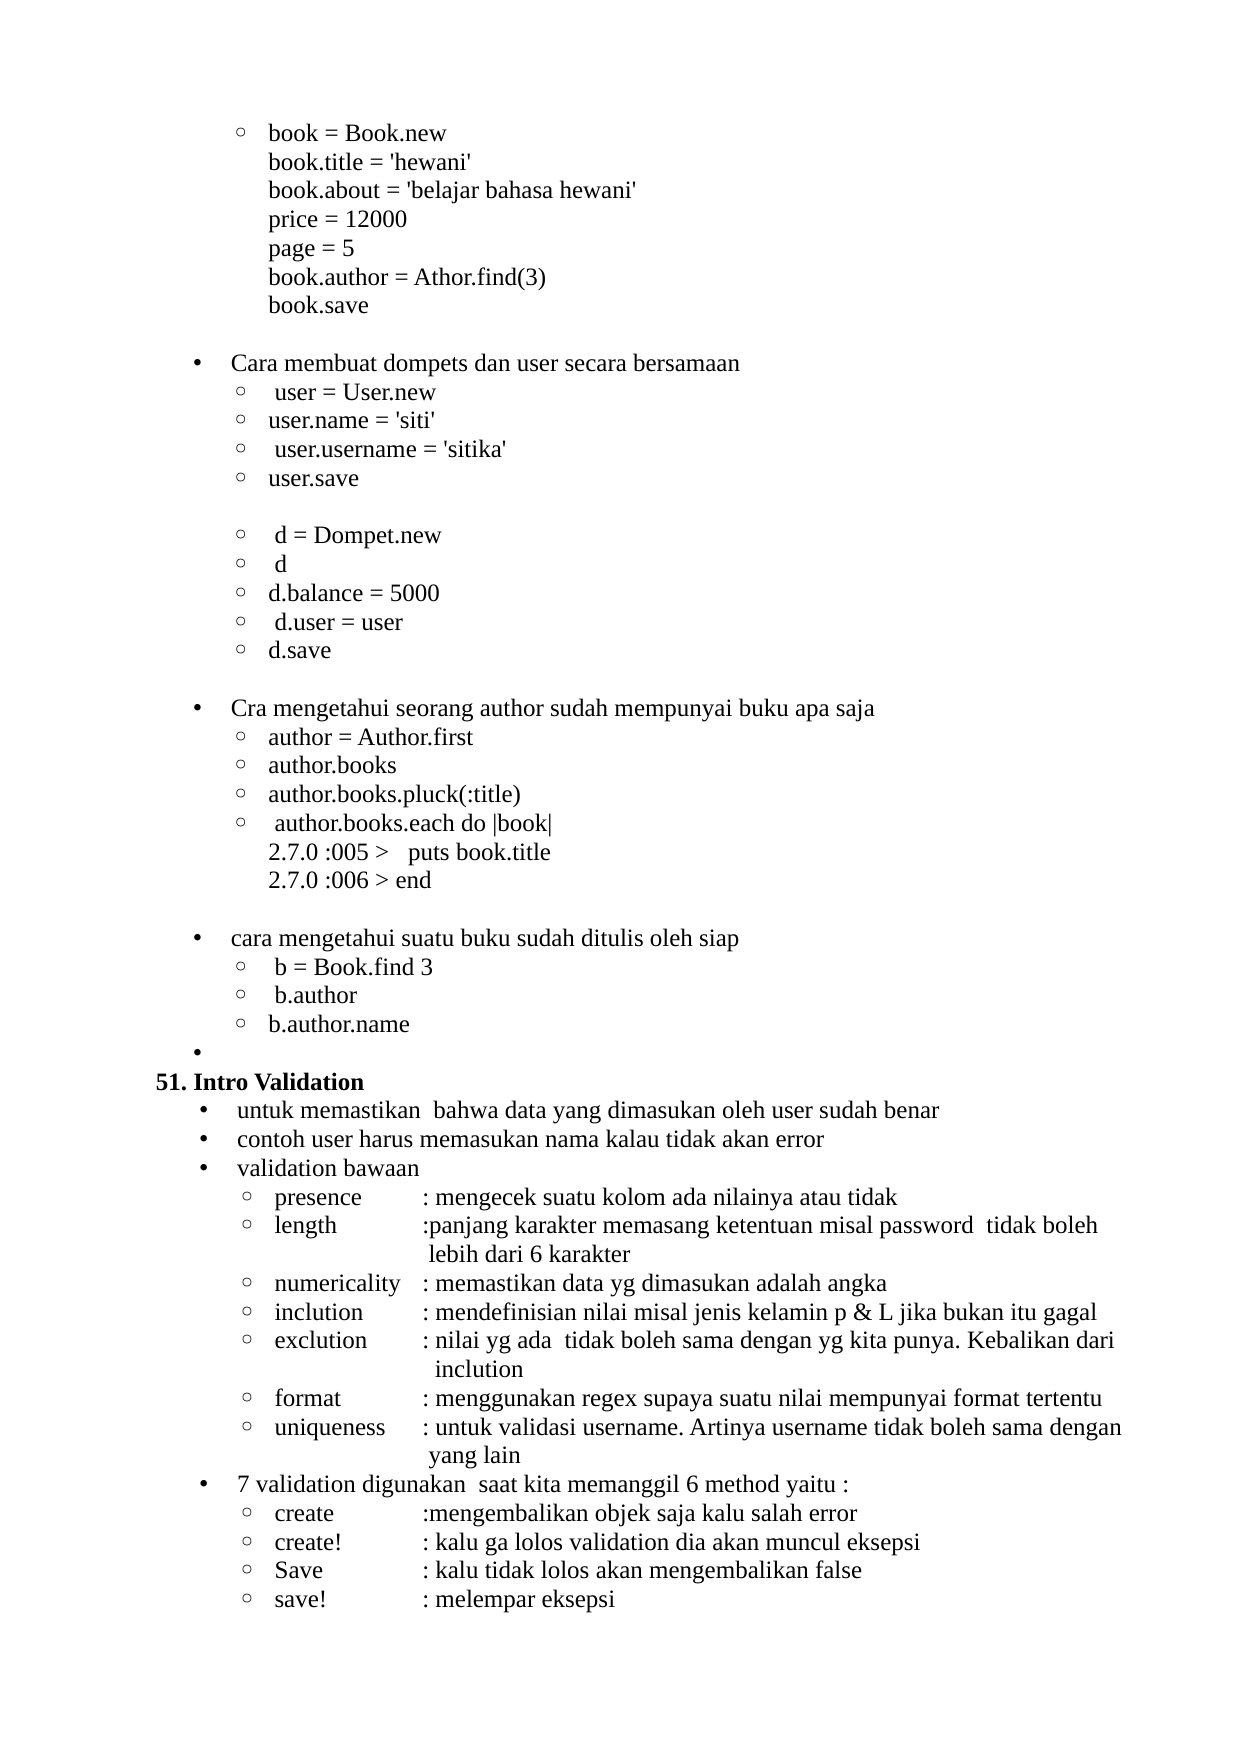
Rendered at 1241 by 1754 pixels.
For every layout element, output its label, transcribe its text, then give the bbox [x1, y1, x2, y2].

list contoh user harus memasukan nama kalau tidak akan error [199, 1124, 1122, 1153]
list format : menggunakan regex supaya suatu nilai mempunyai format tertentu [237, 1383, 1122, 1412]
list Intro Validation [156, 1067, 1122, 1096]
list d.balance = 5000 [231, 578, 1122, 607]
list author.books.each do |book| [231, 808, 1122, 837]
list user.save [231, 463, 1122, 492]
list 2.7.0 :006 > end [231, 866, 1122, 894]
list Cara membuat dompets dan user secara bersamaan [193, 348, 1122, 377]
list book.about = 'belajar bahasa hewani' [231, 176, 1122, 204]
list inclution : mendefinisian nilai misal jenis kelamin p & L jika bukan itu gagal [237, 1297, 1122, 1326]
list save! : melempar eksepsi [237, 1584, 1122, 1613]
list exclution : nilai yg ada tidak boleh sama dengan yg kita punya. Kebalikan dari inclution [237, 1326, 1122, 1383]
list book = Book.new [231, 118, 1122, 147]
list cara mengetahui suatu buku sudah ditulis oleh siap [193, 923, 1122, 952]
list user.name = 'siti' [231, 406, 1122, 434]
list 7 validation digunakan saat kita memanggil 6 method yaitu : [199, 1469, 1122, 1498]
list d.user = user [231, 607, 1122, 636]
list length :panjang karakter memasang ketentuan misal password tidak boleh lebih dari 6 karakter [237, 1211, 1122, 1268]
list b.author [231, 981, 1122, 1009]
list 2.7.0 :005 > puts book.title [231, 837, 1122, 866]
list b.author.name [231, 1009, 1122, 1038]
list book.save [231, 291, 1122, 319]
list user = User.new [231, 377, 1122, 406]
list user.username = 'sitika' [231, 434, 1122, 463]
list uniqueness : untuk validasi username. Artinya username tidak boleh sama dengan yang lain [237, 1412, 1122, 1469]
list Cra mengetahui seorang author sudah mempunyai buku apa saja [193, 693, 1122, 722]
list page = 5 [231, 233, 1122, 262]
list validation bawaan [199, 1153, 1122, 1182]
list d [231, 549, 1122, 578]
list numericality : memastikan data yg dimasukan adalah angka [237, 1268, 1122, 1297]
list presence : mengecek suatu kolom ada nilainya atau tidak [237, 1182, 1122, 1211]
list book.author = Athor.find(3) [231, 262, 1122, 291]
list author.books [231, 751, 1122, 779]
list create :mengembalikan objek saja kalu salah error [237, 1498, 1122, 1527]
list d = Dompet.new [231, 521, 1122, 549]
list Save : kalu tidak lolos akan mengembalikan false [237, 1556, 1122, 1584]
list price = 12000 [231, 204, 1122, 233]
list author = Author.first [231, 722, 1122, 751]
list untuk memastikan bahwa data yang dimasukan oleh user sudah benar [199, 1096, 1122, 1124]
list d.save [231, 636, 1122, 664]
list book.title = 'hewani' [231, 147, 1122, 176]
list b = Book.find 3 [231, 952, 1122, 981]
list create! : kalu ga lolos validation dia akan muncul eksepsi [237, 1527, 1122, 1556]
list author.books.pluck(:title) [231, 779, 1122, 808]
